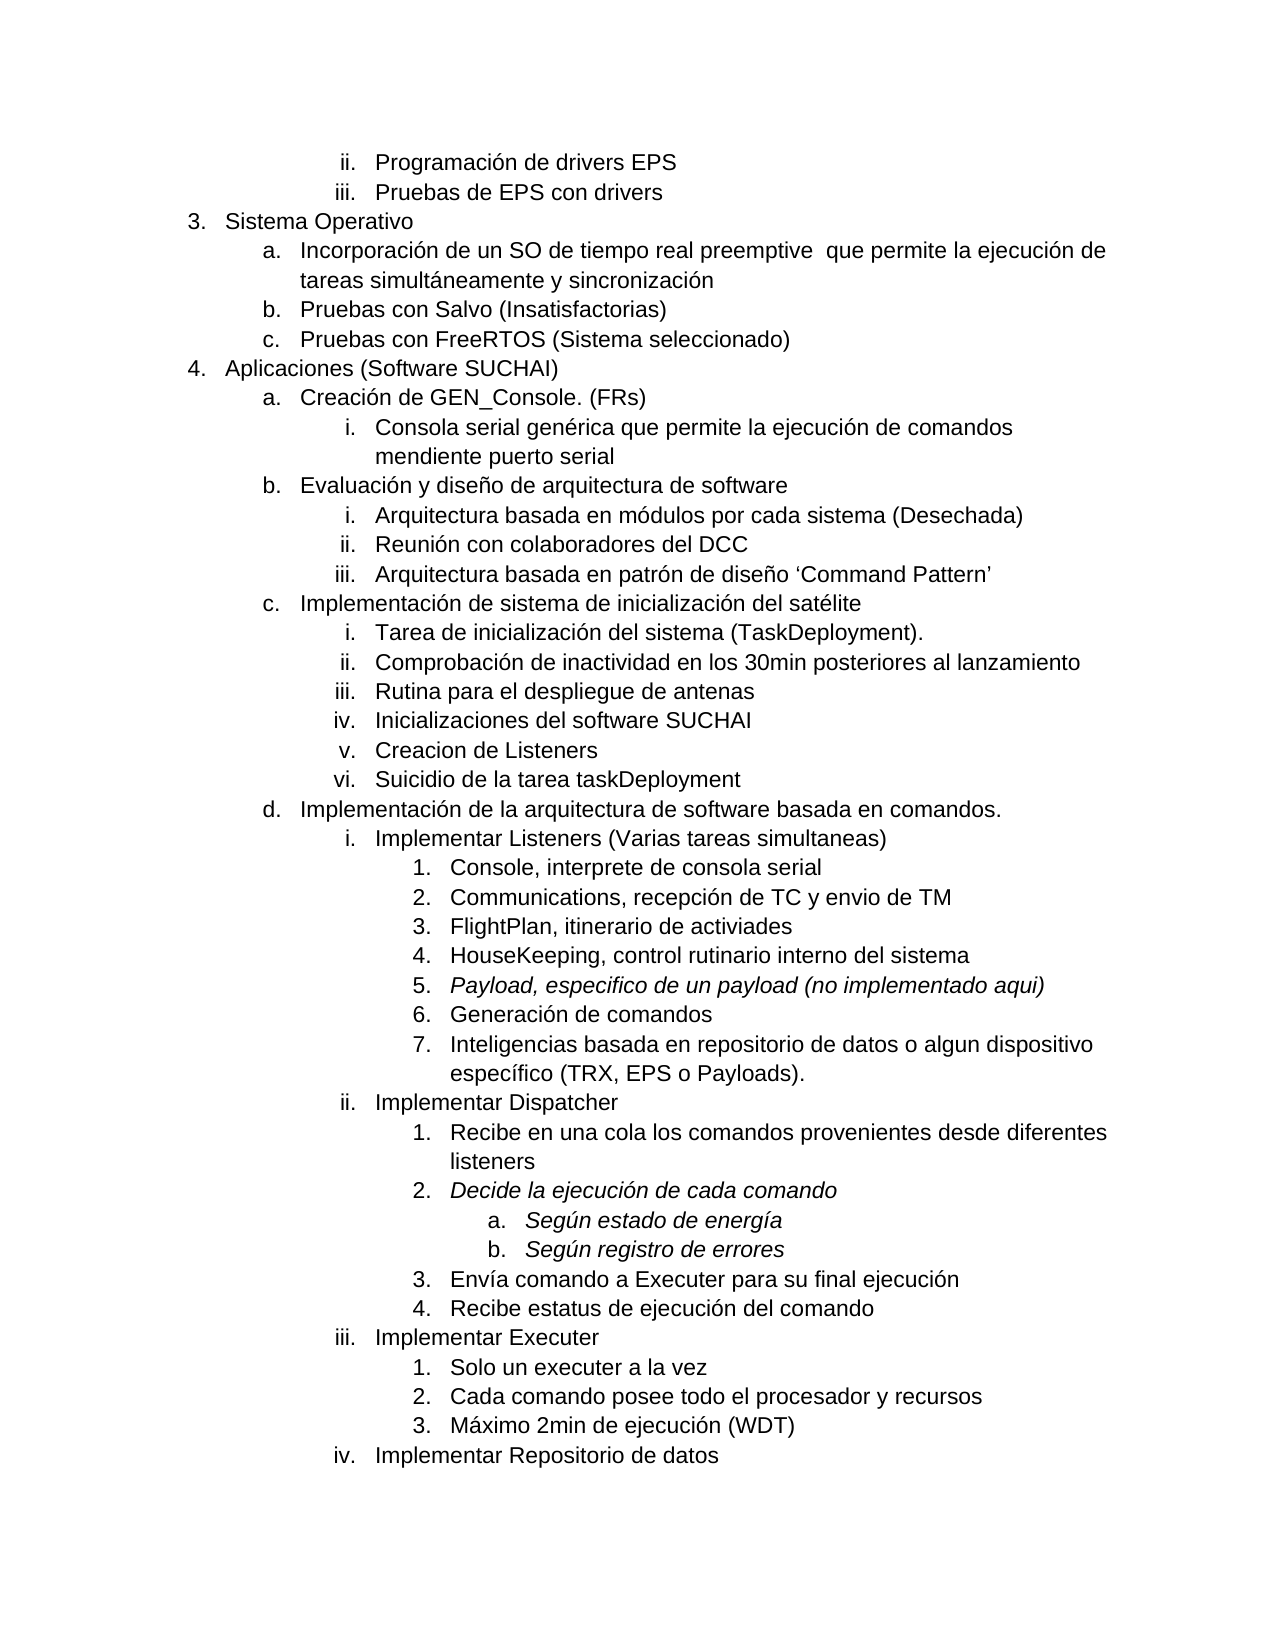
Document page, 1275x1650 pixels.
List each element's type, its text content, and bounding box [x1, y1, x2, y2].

list Creacion de Listeners [150, 737, 1125, 763]
list Cada comando posee todo el procesador y recursos [412, 1384, 1125, 1409]
list Sistema Operativo [187, 209, 1125, 234]
list Recibe en una cola los comandos provenientes desde diferentes listeners [412, 1119, 1125, 1174]
list Máximo 2min de ejecución (WDT) [412, 1413, 1125, 1439]
list Programación de drivers EPS [150, 150, 1125, 176]
list Inteligencias basada en repositorio de datos o algun dispositivo específico (TRX, EPS o Payloads). [412, 1031, 1125, 1086]
list Implementar Executer [150, 1325, 1125, 1351]
list Implementación de la arquitectura de software basada en comandos. [262, 796, 1125, 822]
list Incorporación de un SO de tiempo real preemptive que permite la ejecución de tareas simultáneamente y sincronización [262, 238, 1125, 293]
list Según registro de errores [487, 1237, 1125, 1262]
list Recibe estatus de ejecución del comando [412, 1296, 1125, 1321]
list Aplicaciones (Software SUCHAI) [187, 356, 1125, 381]
list Communications, recepción de TC y envio de TM [412, 884, 1125, 910]
list Consola serial genérica que permite la ejecución de comandos mendiente puerto serial [150, 414, 1125, 469]
list Reunión con colaboradores del DCC [150, 532, 1125, 557]
list Pruebas de EPS con drivers [150, 179, 1125, 205]
list Arquitectura basada en módulos por cada sistema (Desechada) [150, 502, 1125, 528]
list Inicializaciones del software SUCHAI [150, 708, 1125, 734]
list Rutina para el despliegue de antenas [150, 679, 1125, 704]
list Pruebas con Salvo (Insatisfactorias) [262, 297, 1125, 322]
list FlightPlan, itinerario de activiades [412, 914, 1125, 939]
list Tarea de inicialización del sistema (TaskDeployment). [150, 620, 1125, 646]
list Solo un executer a la vez [412, 1354, 1125, 1380]
list HouseKeeping, control rutinario interno del sistema [412, 943, 1125, 969]
list Evaluación y diseño de arquitectura de software [262, 473, 1125, 499]
list Implementar Dispatcher [150, 1090, 1125, 1116]
list Según estado de energía [487, 1207, 1125, 1233]
list Decide la ejecución de cada comando [412, 1178, 1125, 1204]
list Creación de GEN_Console. (FRs) [262, 385, 1125, 411]
list Implementar Listeners (Varias tareas simultaneas) [150, 826, 1125, 851]
list Payload, especifico de un payload (no implementado aqui) [412, 972, 1125, 998]
list Generación de comandos [412, 1002, 1125, 1027]
list Implementación de sistema de inicialización del satélite [262, 591, 1125, 616]
list Pruebas con FreeRTOS (Sistema seleccionado) [262, 326, 1125, 352]
list Envía comando a Executer para su final ejecución [412, 1266, 1125, 1292]
list Suicidio de la tarea taskDeployment [150, 767, 1125, 792]
list Comprobación de inactividad en los 30min posteriores al lanzamiento [150, 649, 1125, 675]
list Console, interprete de consola serial [412, 855, 1125, 881]
list Implementar Repositorio de datos [150, 1442, 1125, 1468]
list Arquitectura basada en patrón de diseño ‘Command Pattern’ [150, 561, 1125, 587]
